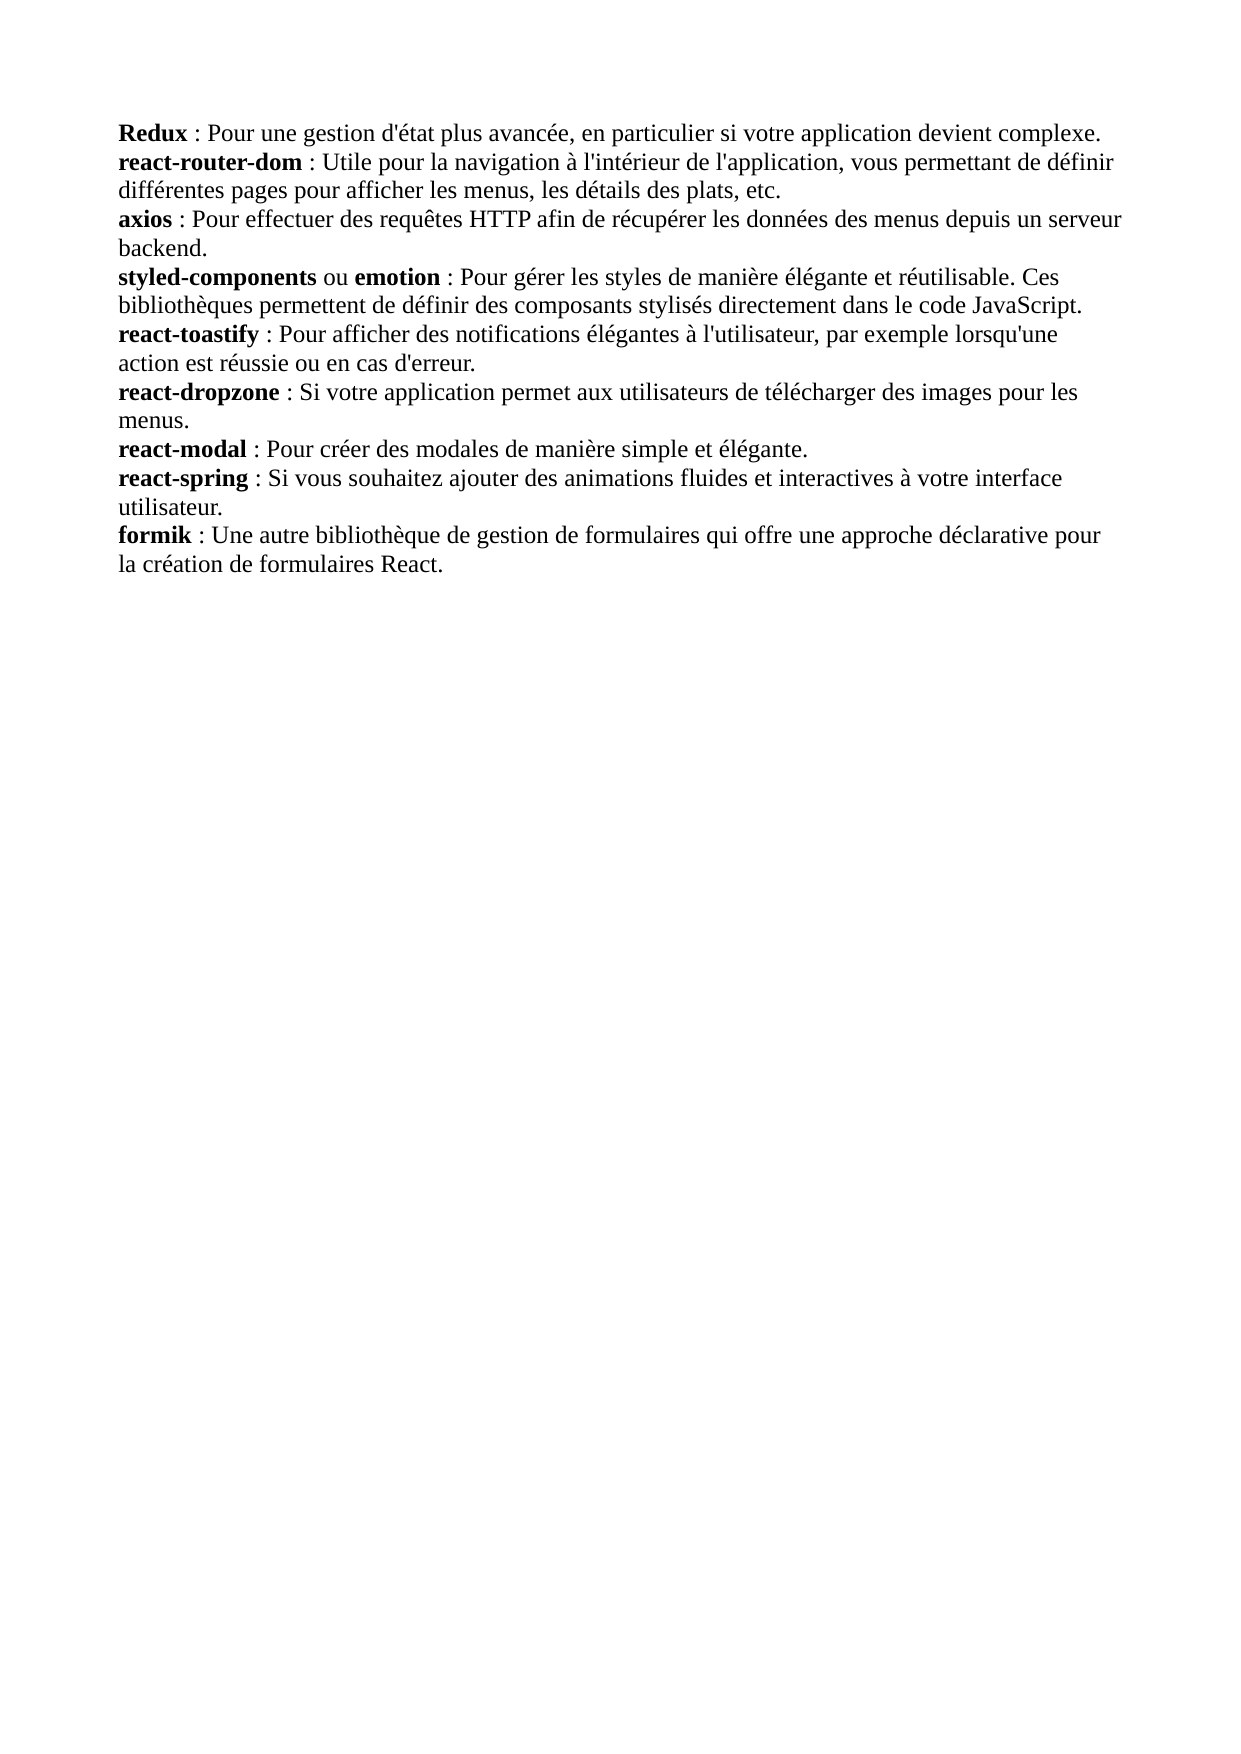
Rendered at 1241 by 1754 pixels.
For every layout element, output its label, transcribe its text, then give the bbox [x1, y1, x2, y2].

text formik : Une autre bibliothèque de gestion de formulaires qui offre une approche déclarative pour la création de formulaires React. [118, 521, 1122, 578]
text Redux : Pour une gestion d'état plus avancée, en particulier si votre application devient complexe. [118, 118, 1122, 147]
text axios : Pour effectuer des requêtes HTTP afin de récupérer les données des menus depuis un serveur backend. [118, 204, 1122, 262]
text styled-components ou emotion : Pour gérer les styles de manière élégante et réutilisable. Ces bibliothèques permettent de définir des composants stylisés directement dans le code JavaScript. [118, 262, 1122, 319]
text react-spring : Si vous souhaitez ajouter des animations fluides et interactives à votre interface utilisateur. [118, 463, 1122, 521]
text react-dropzone : Si votre application permet aux utilisateurs de télécharger des images pour les menus. [118, 377, 1122, 434]
text react-modal : Pour créer des modales de manière simple et élégante. [118, 434, 1122, 463]
text react-toastify : Pour afficher des notifications élégantes à l'utilisateur, par exemple lorsqu'une action est réussie ou en cas d'erreur. [118, 319, 1122, 377]
text react-router-dom : Utile pour la navigation à l'intérieur de l'application, vous permettant de définir différentes pages pour afficher les menus, les détails des plats, etc. [118, 147, 1122, 204]
